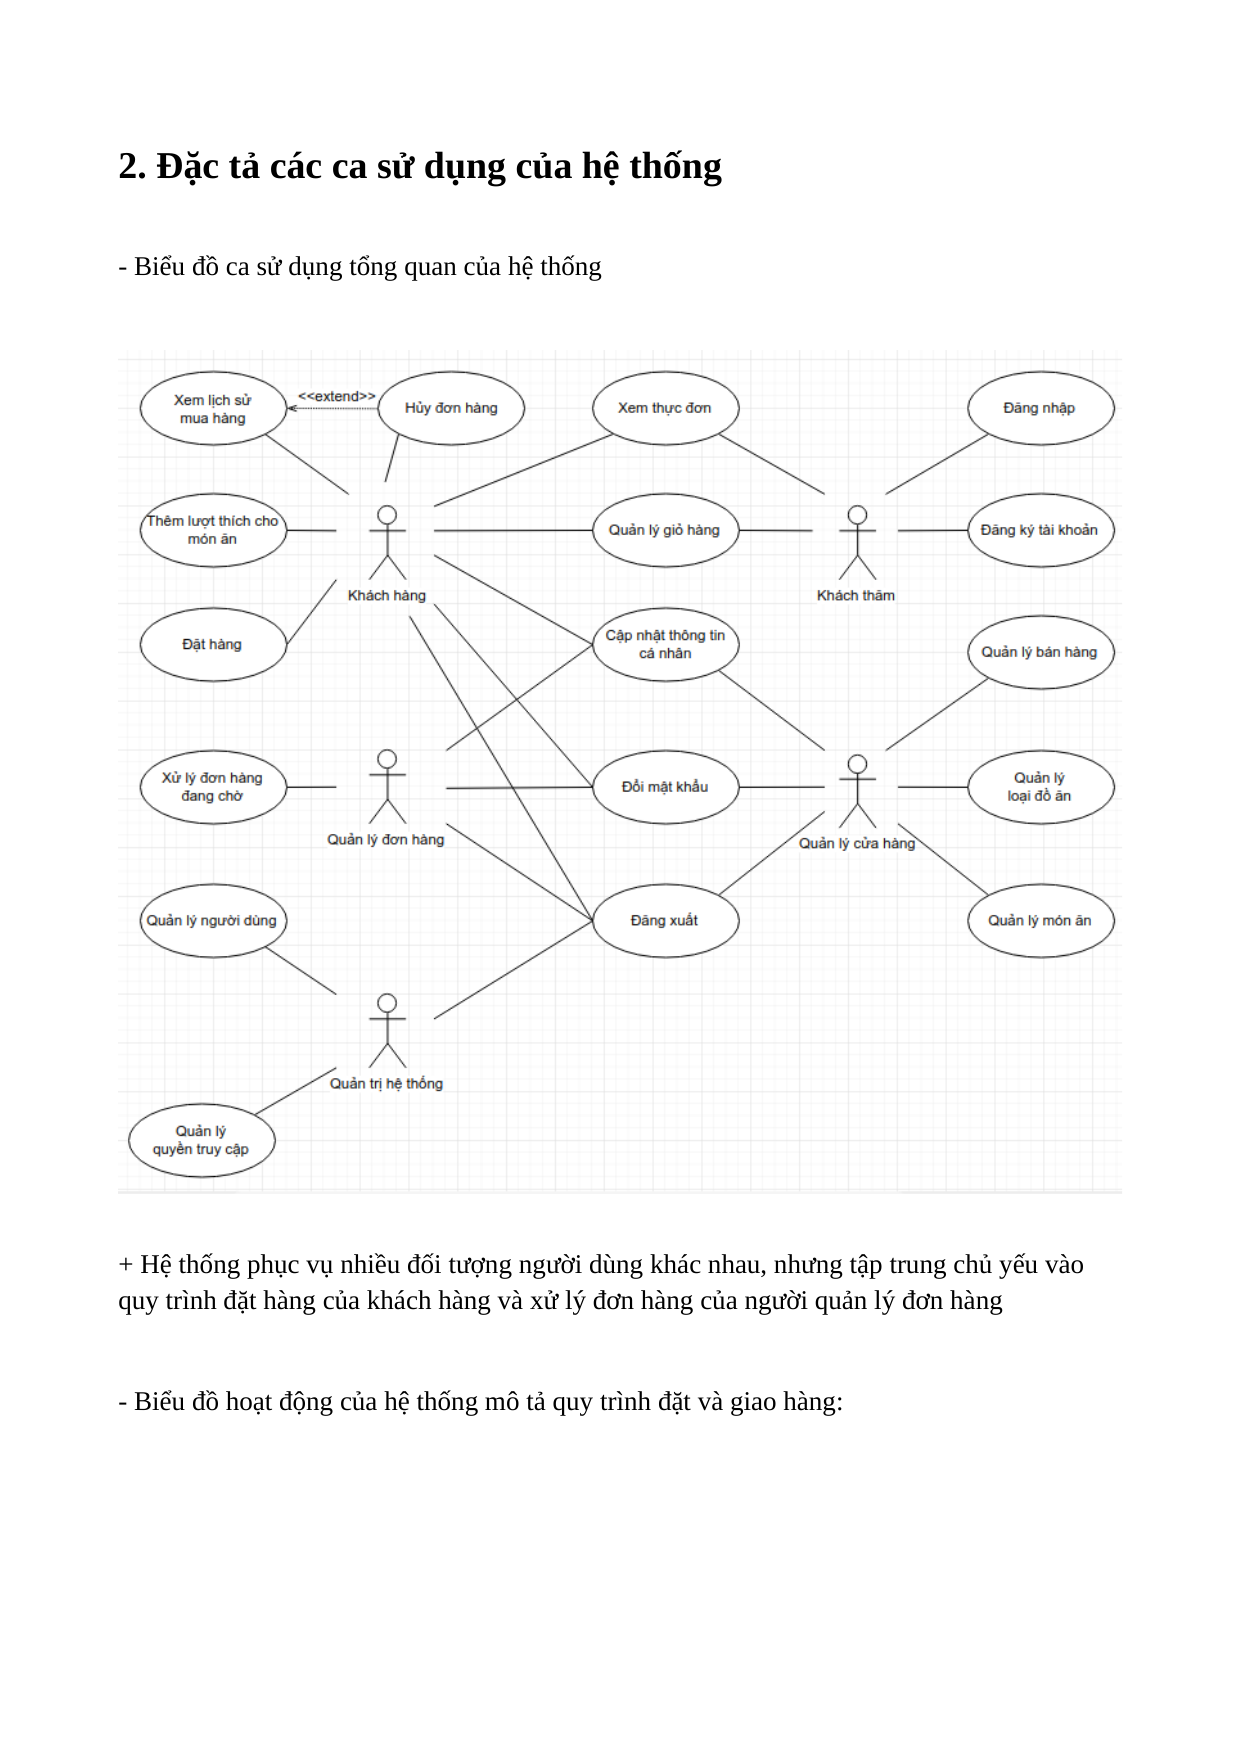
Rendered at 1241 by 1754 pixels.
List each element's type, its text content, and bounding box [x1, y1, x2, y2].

subtitle 2. Đặc tả các ca sử dụng của hệ thống [118, 143, 1122, 187]
text - Biểu đồ hoạt động của hệ thống mô tả quy trình đặt và giao hàng: [118, 1385, 1122, 1416]
picture [118, 350, 1123, 1194]
text + Hệ thống phục vụ nhiều đối tượng người dùng khác nhau, nhưng tập trung chủ yếu vào quy trình đặt hàng của khách hàng và xử lý đơn hàng của người quản lý đơn hàng [118, 1248, 1122, 1315]
text - Biểu đồ ca sử dụng tổng quan của hệ thống [118, 249, 1122, 281]
